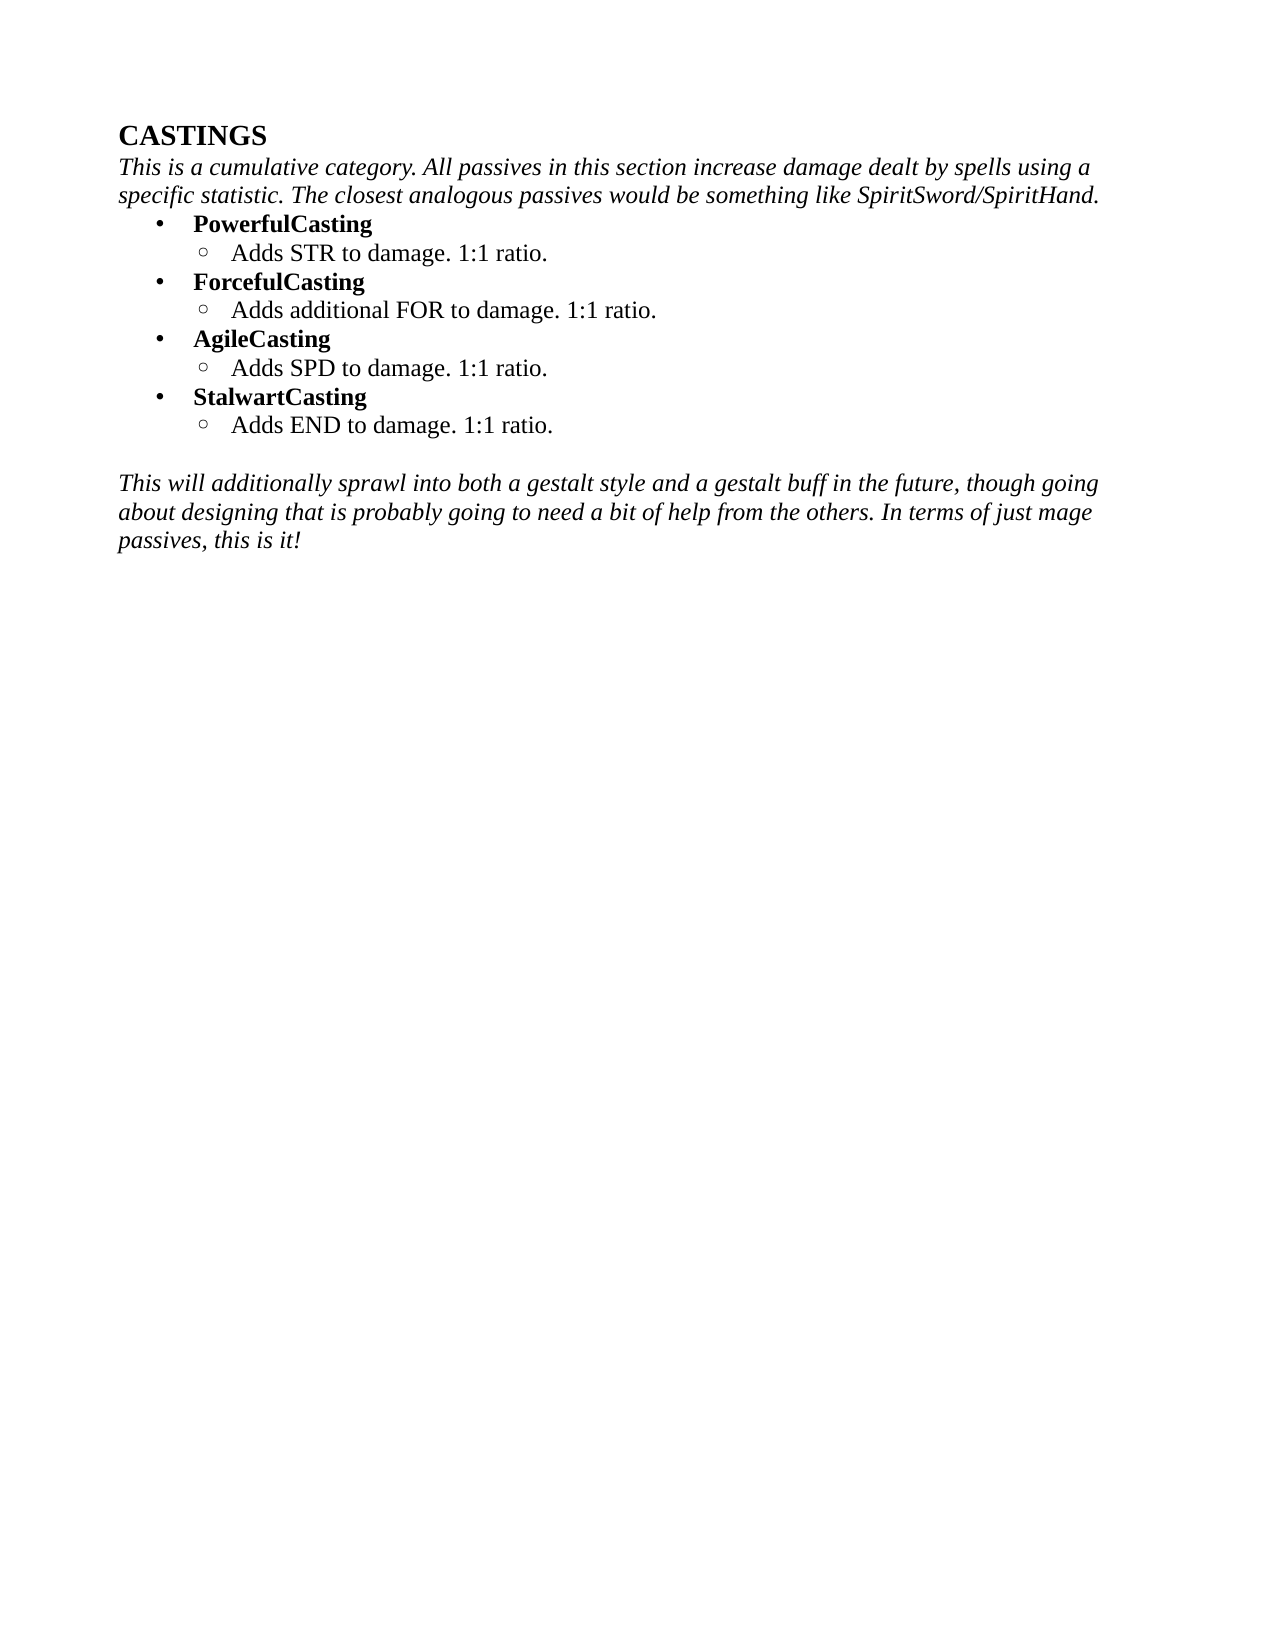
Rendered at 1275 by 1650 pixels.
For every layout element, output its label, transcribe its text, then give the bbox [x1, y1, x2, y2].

list AgileCasting [156, 324, 1157, 353]
list Adds additional FOR to damage. 1:1 ratio. [193, 295, 1157, 324]
list StalwartCasting [156, 382, 1157, 410]
list Adds END to damage. 1:1 ratio. [193, 410, 1157, 439]
text CASTINGS [118, 118, 1157, 152]
list ForcefulCasting [156, 267, 1157, 295]
list PowerfulCasting [156, 209, 1157, 238]
list Adds SPD to damage. 1:1 ratio. [193, 353, 1157, 382]
list Adds STR to damage. 1:1 ratio. [193, 238, 1157, 267]
text This will additionally sprawl into both a gestalt style and a gestalt buff in the future, though going about designing that is probably going to need a bit of help from the others. In terms of just mage passives, this is it! [118, 468, 1157, 554]
text This is a cumulative category. All passives in this section increase damage dealt by spells using a specific statistic. The closest analogous passives would be something like SpiritSword/SpiritHand. [118, 152, 1157, 209]
